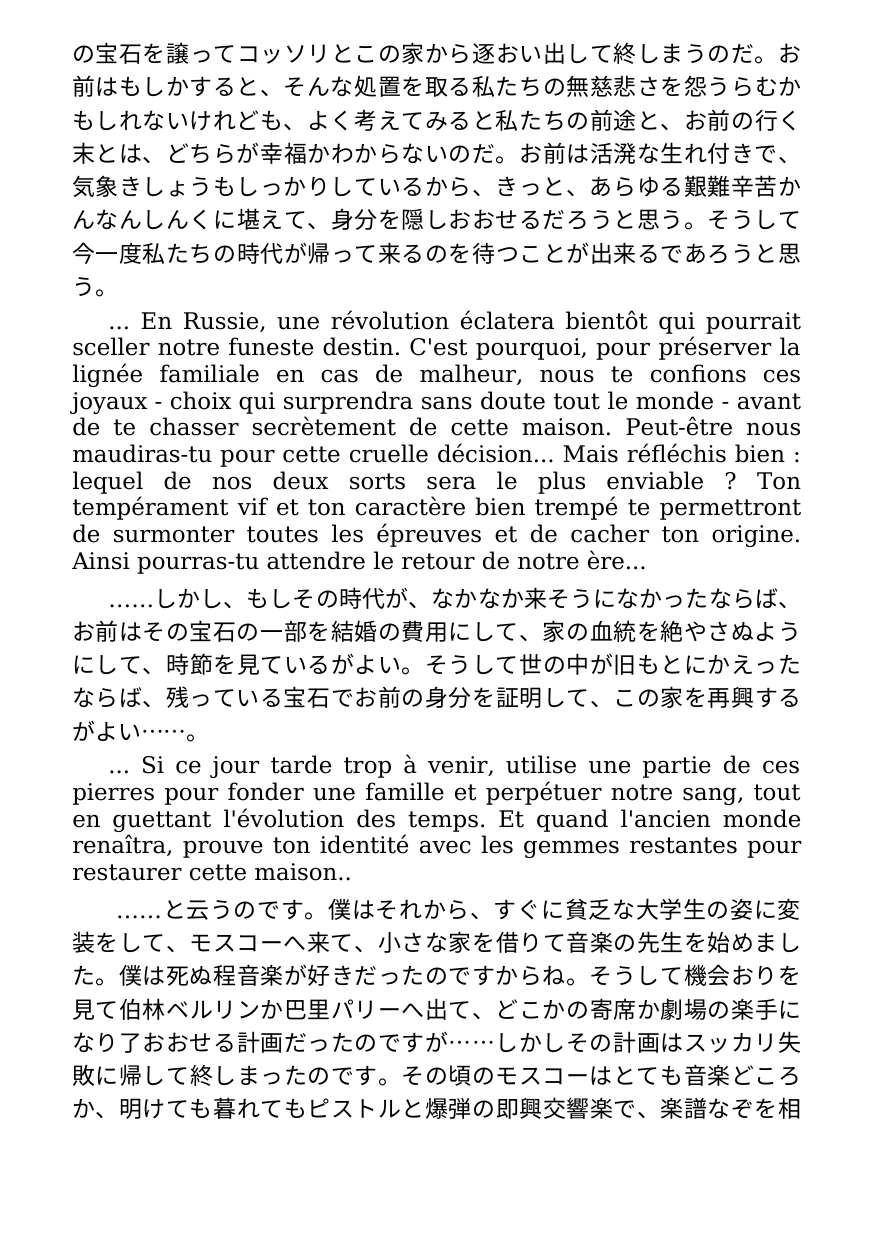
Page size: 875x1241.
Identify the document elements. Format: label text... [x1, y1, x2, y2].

text の宝石を譲ってコッソリとこの家から逐おい出して終しまうのだ。お前はもしかすると、そんな処置を取る私たちの無慈悲さを怨うらむかもしれないけれども、よく考えてみると私たちの前途と、お前の行く末とは、どちらが幸福かわからないのだ。お前は活溌な生れ付きで、気象きしょうもしっかりしているから、きっと、あらゆる艱難辛苦かんなんしんくに堪えて、身分を隠しおおせるだろうと思う。そうして今一度私たちの時代が帰って来るのを待つことが出来るであろうと思う。 [72, 36, 802, 302]
text ... En Russie, une révolution éclatera bientôt qui pourrait sceller notre funeste destin. C'est pourquoi, pour préserver la lignée familiale en cas de malheur, nous te confions ces joyaux - choix qui surprendra sans doute tout le monde - avant de te chasser secrètement de cette maison. Peut-être nous maudiras-tu pour cette cruelle décision... Mais réfléchis bien : lequel de nos deux sorts sera le plus enviable ? Ton tempérament vif et ton caractère bien trempé te permettront de surmonter toutes les épreuves et de cacher ton origine. Ainsi pourras-tu attendre le retour de notre ère... [72, 308, 802, 574]
text ……と云うのです。僕はそれから、すぐに貧乏な大学生の姿に変装をして、モスコーへ来て、小さな家を借りて音楽の先生を始めました。僕は死ぬ程音楽が好きだったのですからね。そうして機会おりを見て伯林ベルリンか巴里パリーへ出て、どこかの寄席か劇場の楽手になり了おおせる計画だったのですが……しかしその計画はスッカリ失敗に帰して終しまったのです。その頃のモスコーはとても音楽どころか、明けても暮れてもピストルと爆弾の即興交響楽で、楽譜なぞを相 [72, 892, 802, 1124]
text ……しかし、もしその時代が、なかなか来そうになかったならば、お前はその宝石の一部を結婚の費用にして、家の血統を絶やさぬようにして、時節を見ているがよい。そうして世の中が旧もとにかえったならば、残っている宝石でお前の身分を証明して、この家を再興するがよい……。 [72, 580, 802, 747]
text ... Si ce jour tarde trop à venir, utilise une partie de ces pierres pour fonder une famille et perpétuer notre sang, tout en guettant l'évolution des temps. Et quand l'ancien monde renaîtra, prouve ton identité avec les gemmes restantes pour restaurer cette maison.. [72, 752, 802, 886]
